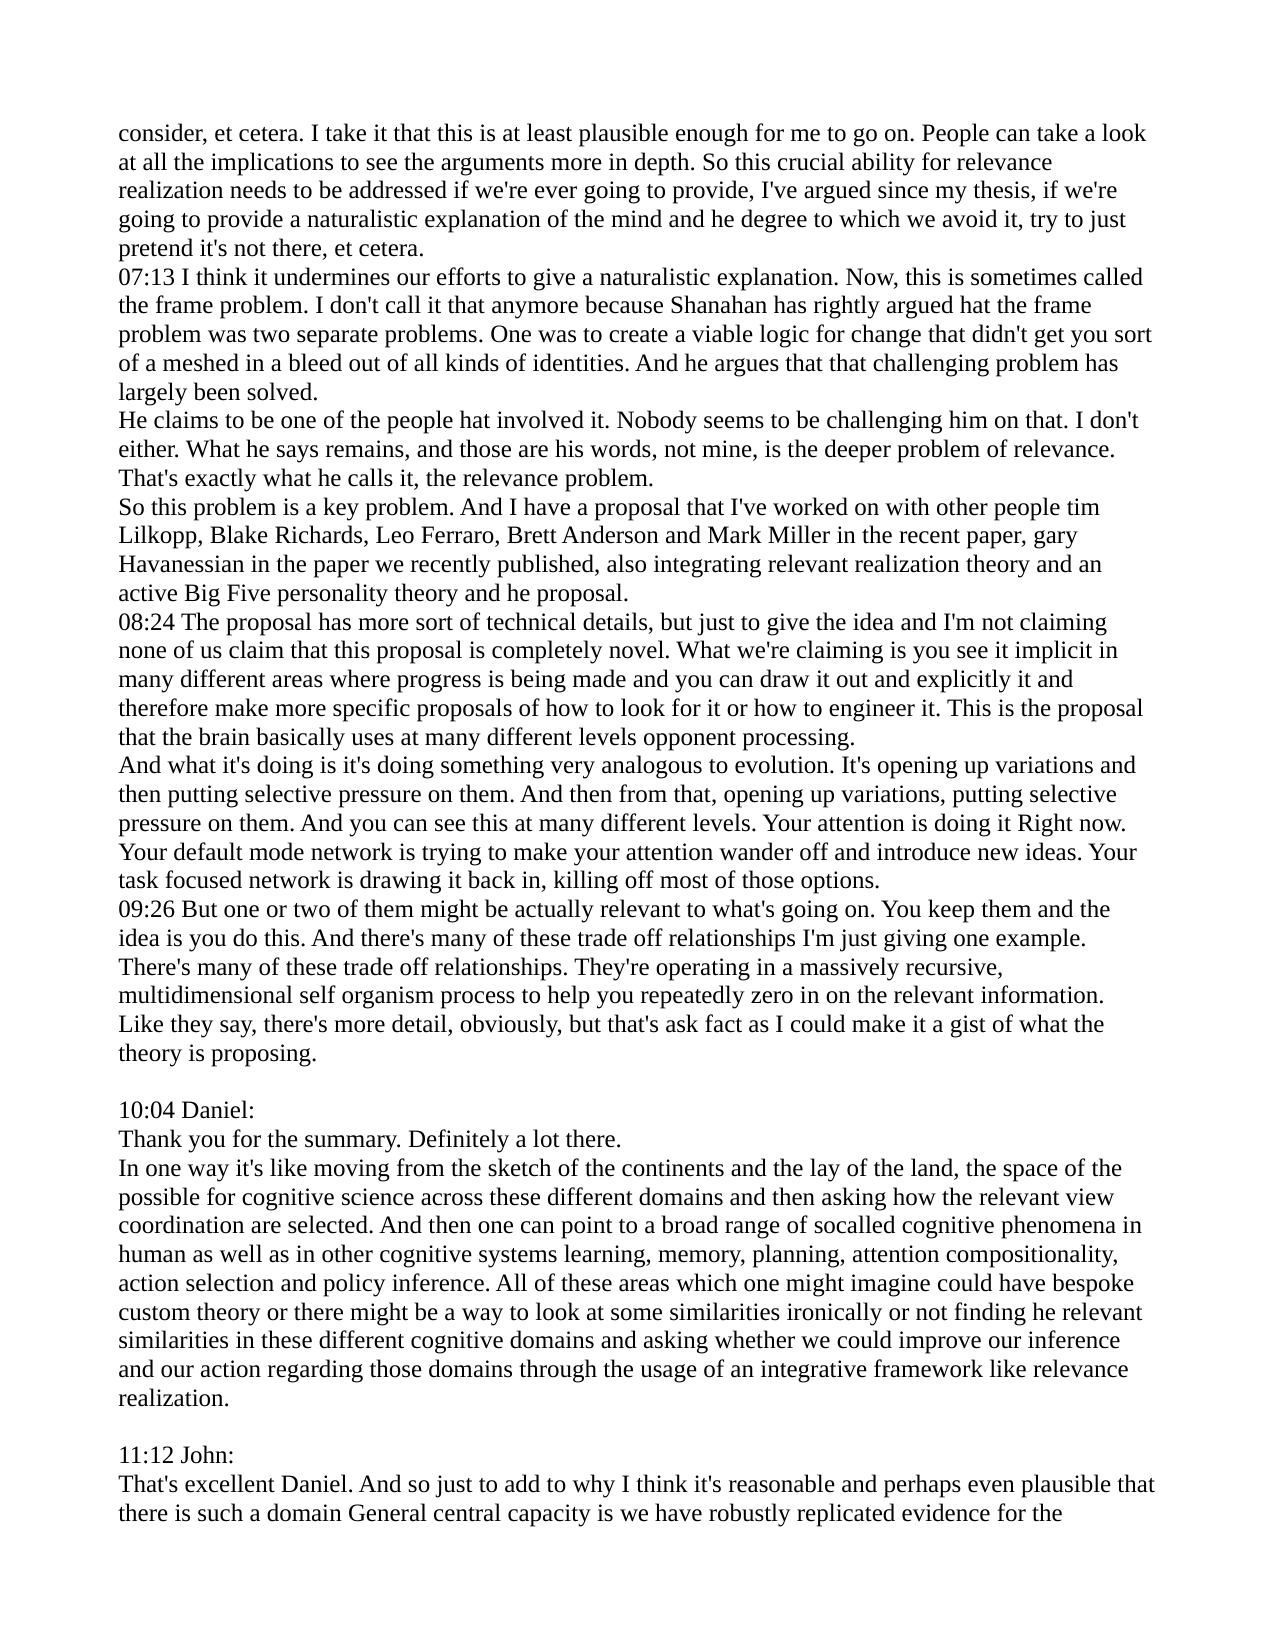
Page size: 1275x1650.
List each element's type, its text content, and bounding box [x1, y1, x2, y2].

text 07:13 I think it undermines our efforts to give a naturalistic explanation. Now, this is sometimes called the frame problem. I don't call it that anymore because Shanahan has rightly argued hat the frame problem was two separate problems. One was to create a viable logic for change that didn't get you sort of a meshed in a bleed out of all kinds of identities. And he argues that that challenging problem has largely been solved. [118, 262, 1157, 406]
text And what it's doing is it's doing something very analogous to evolution. It's opening up variations and then putting selective pressure on them. And then from that, opening up variations, putting selective pressure on them. And you can see this at many different levels. Your attention is doing it Right now. [118, 751, 1157, 837]
text There's many of these trade off relationships. They're operating in a massively recursive, multidimensional self organism process to help you repeatedly zero in on the relevant information. Like they say, there's more detail, obviously, but that's ask fact as I could make it a gist of what the theory is proposing. [118, 952, 1157, 1067]
text Thank you for the summary. Definitely a lot there. [118, 1124, 1157, 1153]
text Your default mode network is trying to make your attention wander off and introduce new ideas. Your task focused network is drawing it back in, killing off most of those options. [118, 837, 1157, 894]
text 11:12 John: [118, 1441, 1157, 1469]
text 09:26 But one or two of them might be actually relevant to what's going on. You keep them and the idea is you do this. And there's many of these trade off relationships I'm just giving one example. [118, 894, 1157, 952]
text So this problem is a key problem. And I have a proposal that I've worked on with other people tim Lilkopp, Blake Richards, Leo Ferraro, Brett Anderson and Mark Miller in the recent paper, gary Havanessian in the paper we recently published, also integrating relevant realization theory and an active Big Five personality theory and he proposal. [118, 492, 1157, 607]
text In one way it's like moving from the sketch of the continents and the lay of the land, the space of the possible for cognitive science across these different domains and then asking how the relevant view coordination are selected. And then one can point to a broad range of socalled cognitive phenomena in human as well as in other cognitive systems learning, memory, planning, attention compositionality, action selection and policy inference. All of these areas which one might imagine could have bespoke custom theory or there might be a way to look at some similarities ironically or not finding he relevant similarities in these different cognitive domains and asking whether we could improve our inference and our action regarding those domains through the usage of an integrative framework like relevance realization. [118, 1153, 1157, 1412]
text 10:04 Daniel: [118, 1096, 1157, 1124]
text He claims to be one of the people hat involved it. Nobody seems to be challenging him on that. I don't either. What he says remains, and those are his words, not mine, is the deeper problem of relevance. That's exactly what he calls it, the relevance problem. [118, 406, 1157, 492]
text consider, et cetera. I take it that this is at least plausible enough for me to go on. People can take a look at all the implications to see the arguments more in depth. So this crucial ability for relevance realization needs to be addressed if we're ever going to provide, I've argued since my thesis, if we're going to provide a naturalistic explanation of the mind and he degree to which we avoid it, try to just pretend it's not there, et cetera. [118, 118, 1157, 262]
text 08:24 The proposal has more sort of technical details, but just to give the idea and I'm not claiming none of us claim that this proposal is completely novel. What we're claiming is you see it implicit in many different areas where progress is being made and you can draw it out and explicitly it and therefore make more specific proposals of how to look for it or how to engineer it. This is the proposal that the brain basically uses at many different levels opponent processing. [118, 607, 1157, 751]
text That's excellent Daniel. And so just to add to why I think it's reasonable and perhaps even plausible that there is such a domain General central capacity is we have robustly replicated evidence for the [118, 1469, 1157, 1527]
